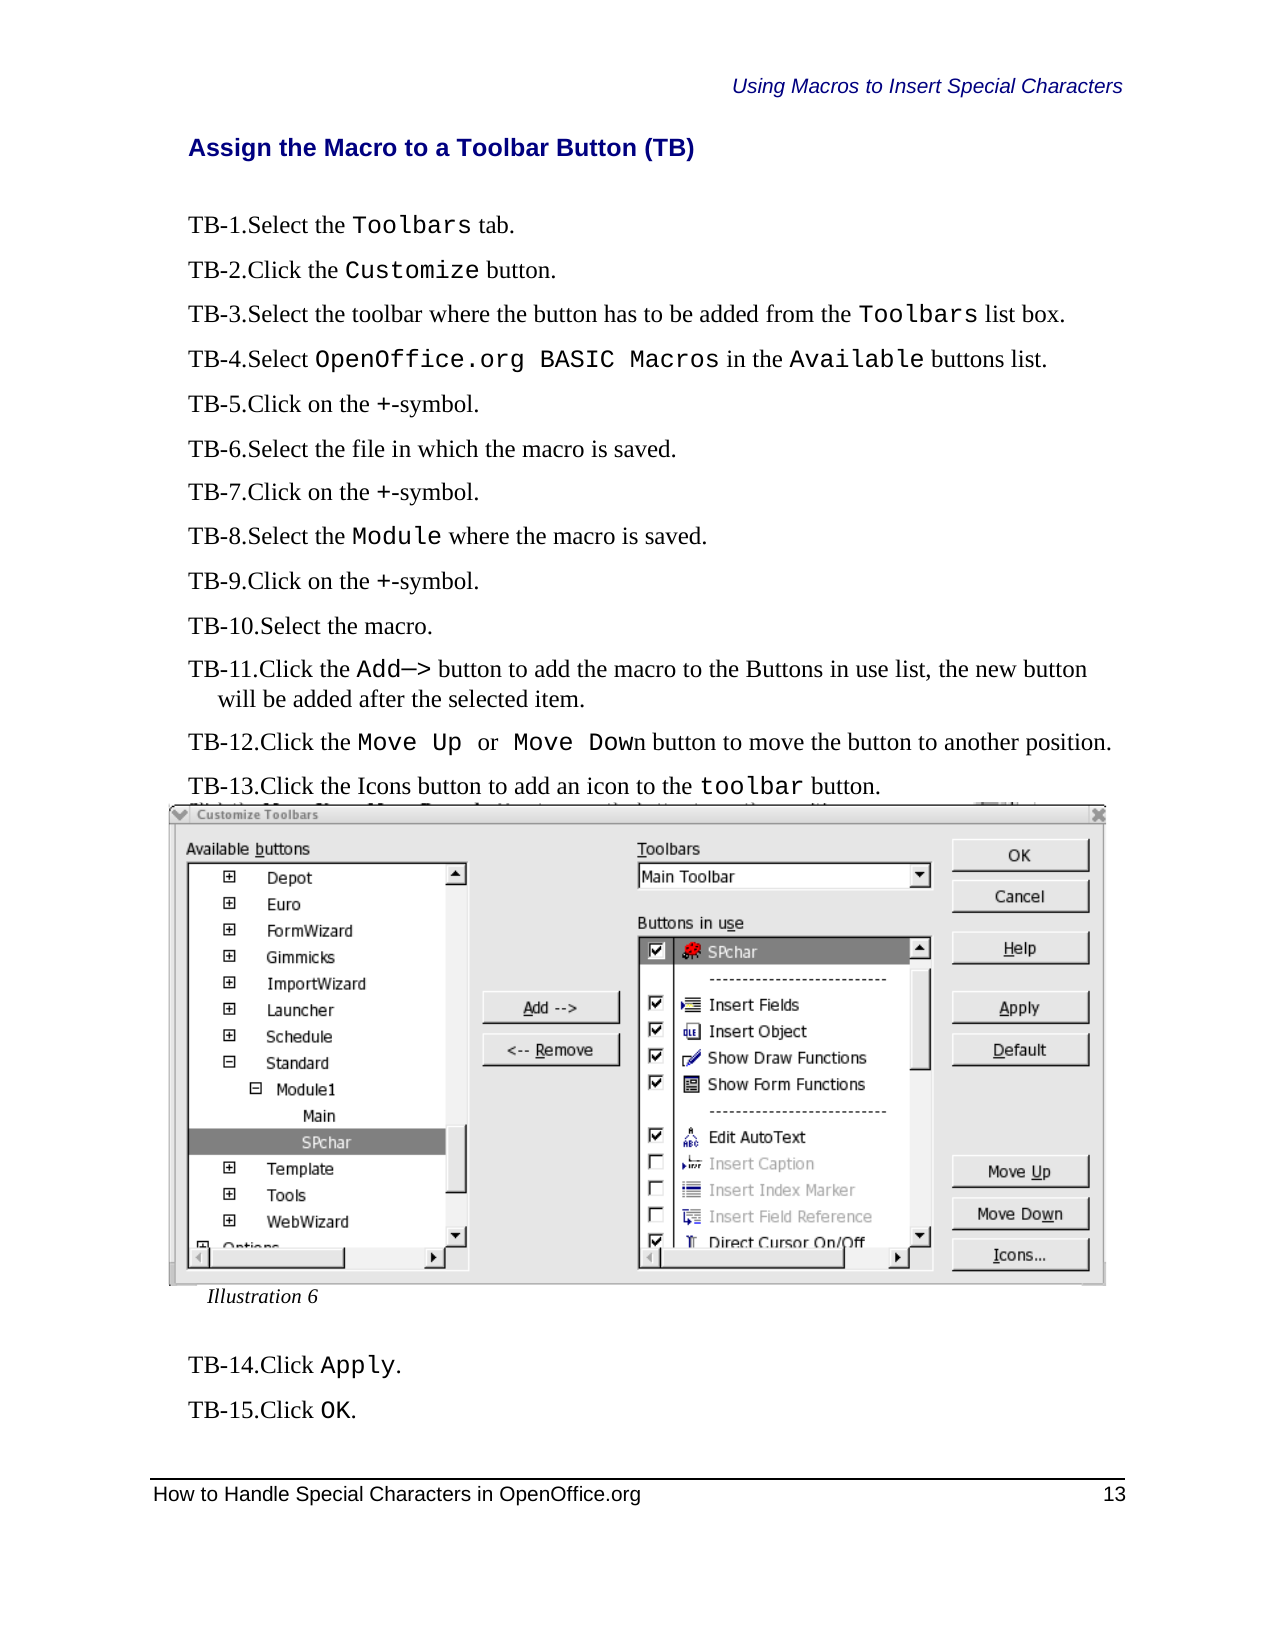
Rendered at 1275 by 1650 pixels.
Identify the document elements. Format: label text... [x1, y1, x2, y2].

list Illustration 6 [207, 1286, 1106, 1308]
list Select the file in which the macro is saved. [188, 435, 1125, 463]
list Click Apply. [188, 1351, 1125, 1381]
list Click the Move Up or Move Down button to move the button to another position. [188, 727, 1125, 757]
picture [168, 802, 1107, 1286]
list Select OpenOffice.org BASIC Macros in the Available buttons list. [188, 345, 1125, 375]
list Click the Customize button. [188, 256, 1125, 286]
list Click on the +-symbol. [188, 567, 1125, 597]
list Click OK. [188, 1396, 1125, 1426]
list Select the toolbar where the button has to be added from the Toolbars list box. [188, 300, 1125, 330]
list Click on the +-symbol. [188, 477, 1125, 507]
list Select the Module where the macro is saved. [188, 522, 1125, 552]
subtitle Assign the Macro to a Toolbar Button (TB) [188, 134, 1125, 162]
list Click on the +-symbol. [188, 390, 1125, 420]
list Click the Add─> button to add the macro to the Buttons in use list, the new button will be added after the selected item. [188, 655, 1125, 713]
list Select the Toolbars tab. [188, 211, 1125, 241]
list Click the Icons button to add an icon to the toolbar button. [188, 772, 1125, 802]
list Select the macro. [188, 612, 1125, 640]
